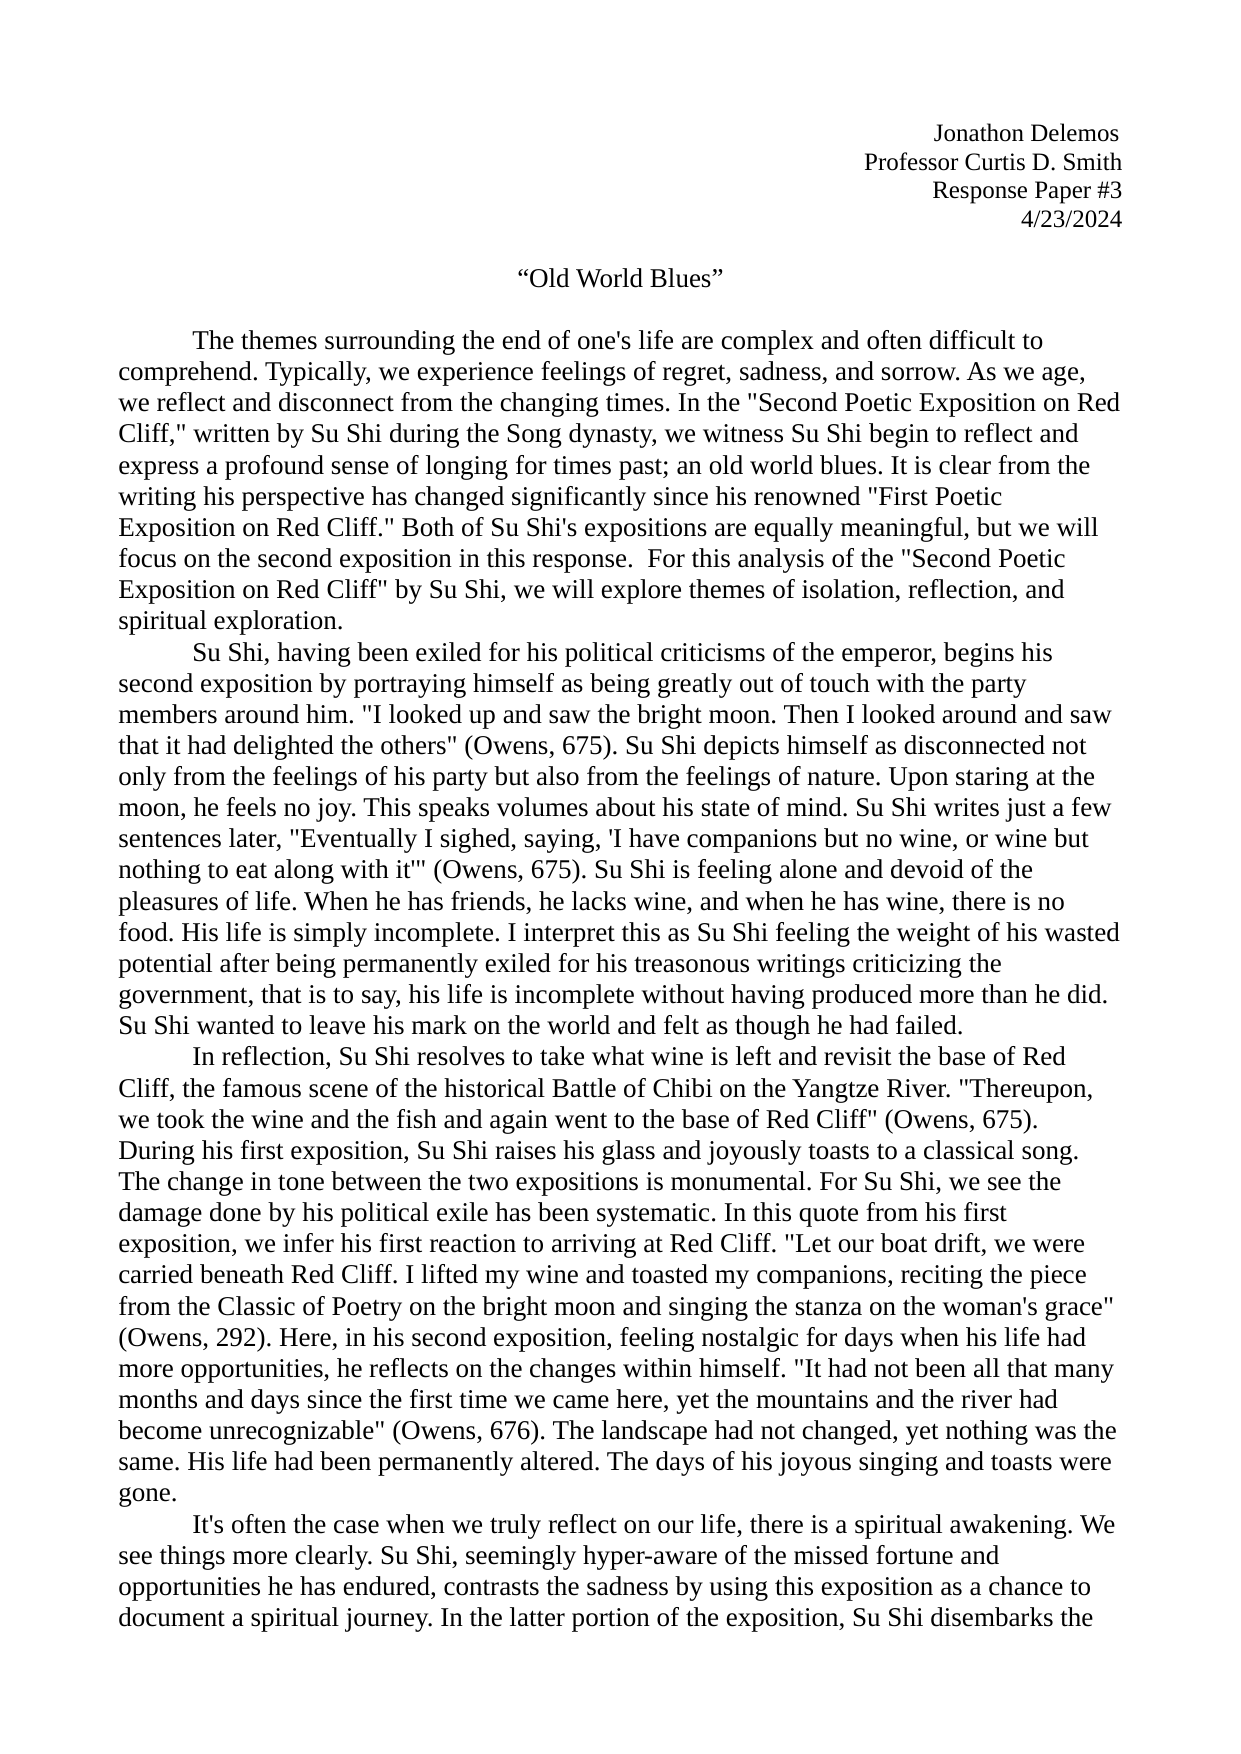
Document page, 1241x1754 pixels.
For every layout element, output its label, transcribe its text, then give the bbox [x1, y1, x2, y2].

text Jonathon Delemos [118, 118, 1122, 147]
text “Old World Blues” [118, 262, 1122, 293]
text Professor Curtis D. Smith [118, 147, 1122, 176]
text The themes surrounding the end of one's life are complex and often difficult to comprehend. Typically, we experience feelings of regret, sadness, and sorrow. As we age, we reflect and disconnect from the changing times. In the "Second Poetic Exposition on Red Cliff," written by Su Shi during the Song dynasty, we witness Su Shi begin to reflect and express a profound sense of longing for times past; an old world blues. It is clear from the writing his perspective has changed significantly since his renowned "First Poetic Exposition on Red Cliff." Both of Su Shi's expositions are equally meaningful, but we will focus on the second exposition in this response. For this analysis of the "Second Poetic Exposition on Red Cliff" by Su Shi, we will explore themes of isolation, reflection, and spiritual exploration. [118, 324, 1122, 636]
text It's often the case when we truly reflect on our life, there is a spiritual awakening. We see things more clearly. Su Shi, seemingly hyper-aware of the missed fortune and opportunities he has endured, contrasts the sadness by using this exposition as a chance to document a spiritual journey. In the latter portion of the exposition, Su Shi disembarks the [118, 1508, 1122, 1632]
text In reflection, Su Shi resolves to take what wine is left and revisit the base of Red Cliff, the famous scene of the historical Battle of Chibi on the Yangtze River. "Thereupon, we took the wine and the fish and again went to the base of Red Cliff" (Owens, 675). During his first exposition, Su Shi raises his glass and joyously toasts to a classical song. The change in tone between the two expositions is monumental. For Su Shi, we see the damage done by his political exile has been systematic. In this quote from his first exposition, we infer his first reaction to arriving at Red Cliff. "Let our boat drift, we were carried beneath Red Cliff. I lifted my wine and toasted my companions, reciting the piece from the Classic of Poetry on the bright moon and singing the stanza on the woman's grace" (Owens, 292). Here, in his second exposition, feeling nostalgic for days when his life had more opportunities, he reflects on the changes within himself. "It had not been all that many months and days since the first time we came here, yet the mountains and the river had become unrecognizable" (Owens, 676). The landscape had not changed, yet nothing was the same. His life had been permanently altered. The days of his joyous singing and toasts were gone. [118, 1041, 1122, 1508]
text 4/23/2024 [118, 204, 1122, 233]
text Response Paper #3 [118, 176, 1122, 204]
text Su Shi, having been exiled for his political criticisms of the emperor, begins his second exposition by portraying himself as being greatly out of touch with the party members around him. "I looked up and saw the bright moon. Then I looked around and saw that it had delighted the others" (Owens, 675). Su Shi depicts himself as disconnected not only from the feelings of his party but also from the feelings of nature. Upon staring at the moon, he feels no joy. This speaks volumes about his state of mind. Su Shi writes just a few sentences later, "Eventually I sighed, saying, 'I have companions but no wine, or wine but nothing to eat along with it'" (Owens, 675). Su Shi is feeling alone and devoid of the pleasures of life. When he has friends, he lacks wine, and when he has wine, there is no food. His life is simply incomplete. I interpret this as Su Shi feeling the weight of his wasted potential after being permanently exiled for his treasonous writings criticizing the government, that is to say, his life is incomplete without having produced more than he did. Su Shi wanted to leave his mark on the world and felt as though he had failed. [118, 636, 1122, 1041]
